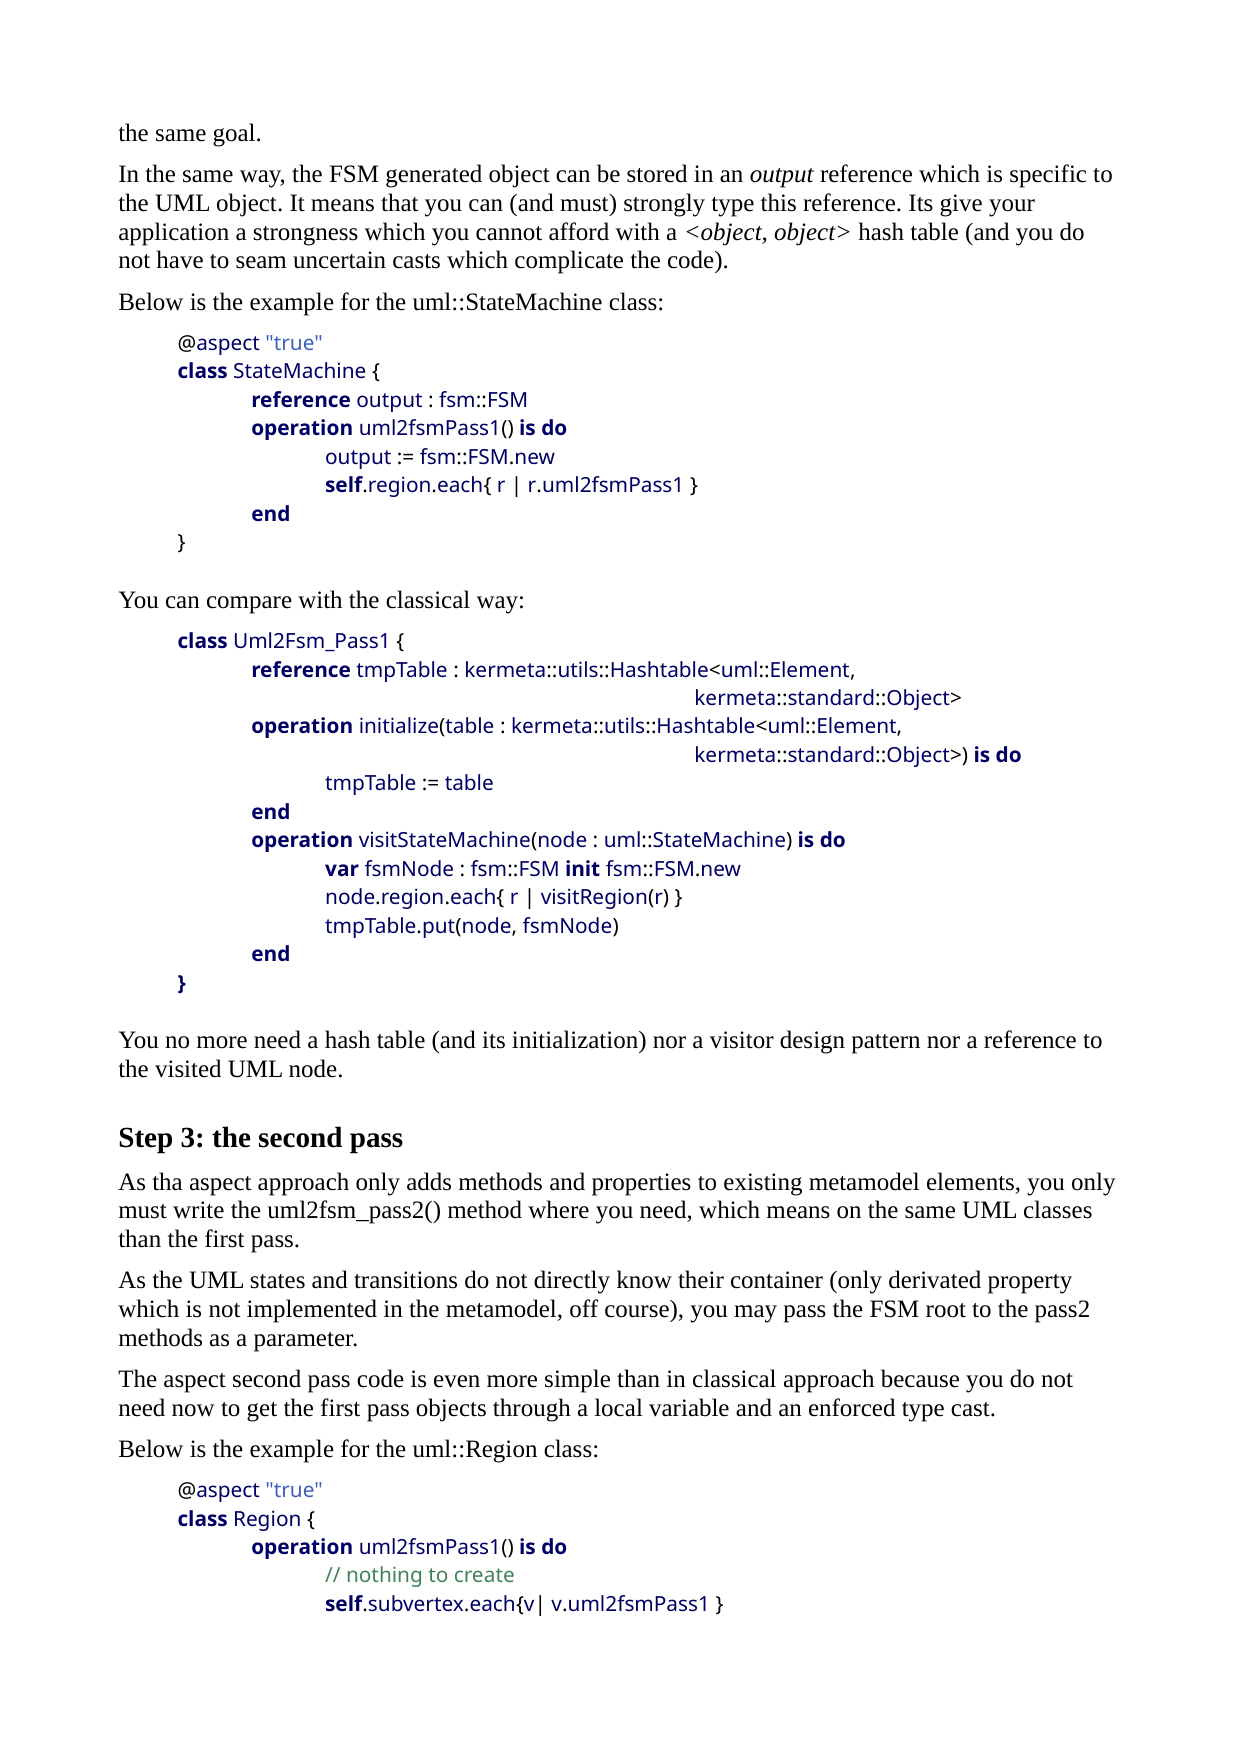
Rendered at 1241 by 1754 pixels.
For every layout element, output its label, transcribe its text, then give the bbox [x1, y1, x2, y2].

subtitle Step 3: the second pass [118, 1121, 1122, 1154]
text As tha aspect approach only adds methods and properties to existing metamodel elements, you only must write the uml2fsm_pass2() method where you need, which means on the same UML classes than the first pass. [118, 1167, 1122, 1253]
text Below is the example for the uml::StateMachine class: [118, 287, 1122, 316]
text In the same way, the FSM generated object can be stored in an output reference which is specific to the UML object. It means that you can (and must) strongly type this reference. Its give your application a strongness which you cannot afford with a <object, object> hash table (and you do not have to seam uncertain casts which complicate the code). [118, 159, 1122, 274]
text The aspect second pass code is even more simple than in classical approach because you do not need now to get the first pass objects through a local variable and an enforced type cast. [118, 1364, 1122, 1422]
list class Uml2Fsm_Pass1 { reference tmpTable : kermeta::utils::Hashtable<uml::Element, kermeta::standard::Object> operation initialize(table : kermeta::utils::Hashtable<uml::Element, kermeta::standard::Object>) is do tmpTable := table end operation visitStateMachine(node : uml::StateMachine) is do var fsmNode : fsm::FSM init fsm::FSM.new node.region.each{ r | visitRegion(r) } tmpTable.put(node, fsmNode) end } [177, 626, 1122, 996]
text You can compare with the classical way: [118, 585, 1122, 614]
text the same goal. [118, 118, 1122, 147]
list @aspect "true" class StateMachine { reference output : fsm::FSM operation uml2fsmPass1() is do output := fsm::FSM.new self.region.each{ r | r.uml2fsmPass1 } end } [177, 328, 1122, 556]
text Below is the example for the uml::Region class: [118, 1434, 1122, 1463]
text You no more need a hash table (and its initialization) nor a visitor design pattern nor a reference to the visited UML node. [118, 1026, 1122, 1083]
list @aspect "true" class Region { operation uml2fsmPass1() is do // nothing to create self.subvertex.each{v| v.uml2fsmPass1 } [177, 1475, 1122, 1617]
text As the UML states and transitions do not directly know their container (only derivated property which is not implemented in the metamodel, off course), you may pass the FSM root to the pass2 methods as a parameter. [118, 1265, 1122, 1352]
